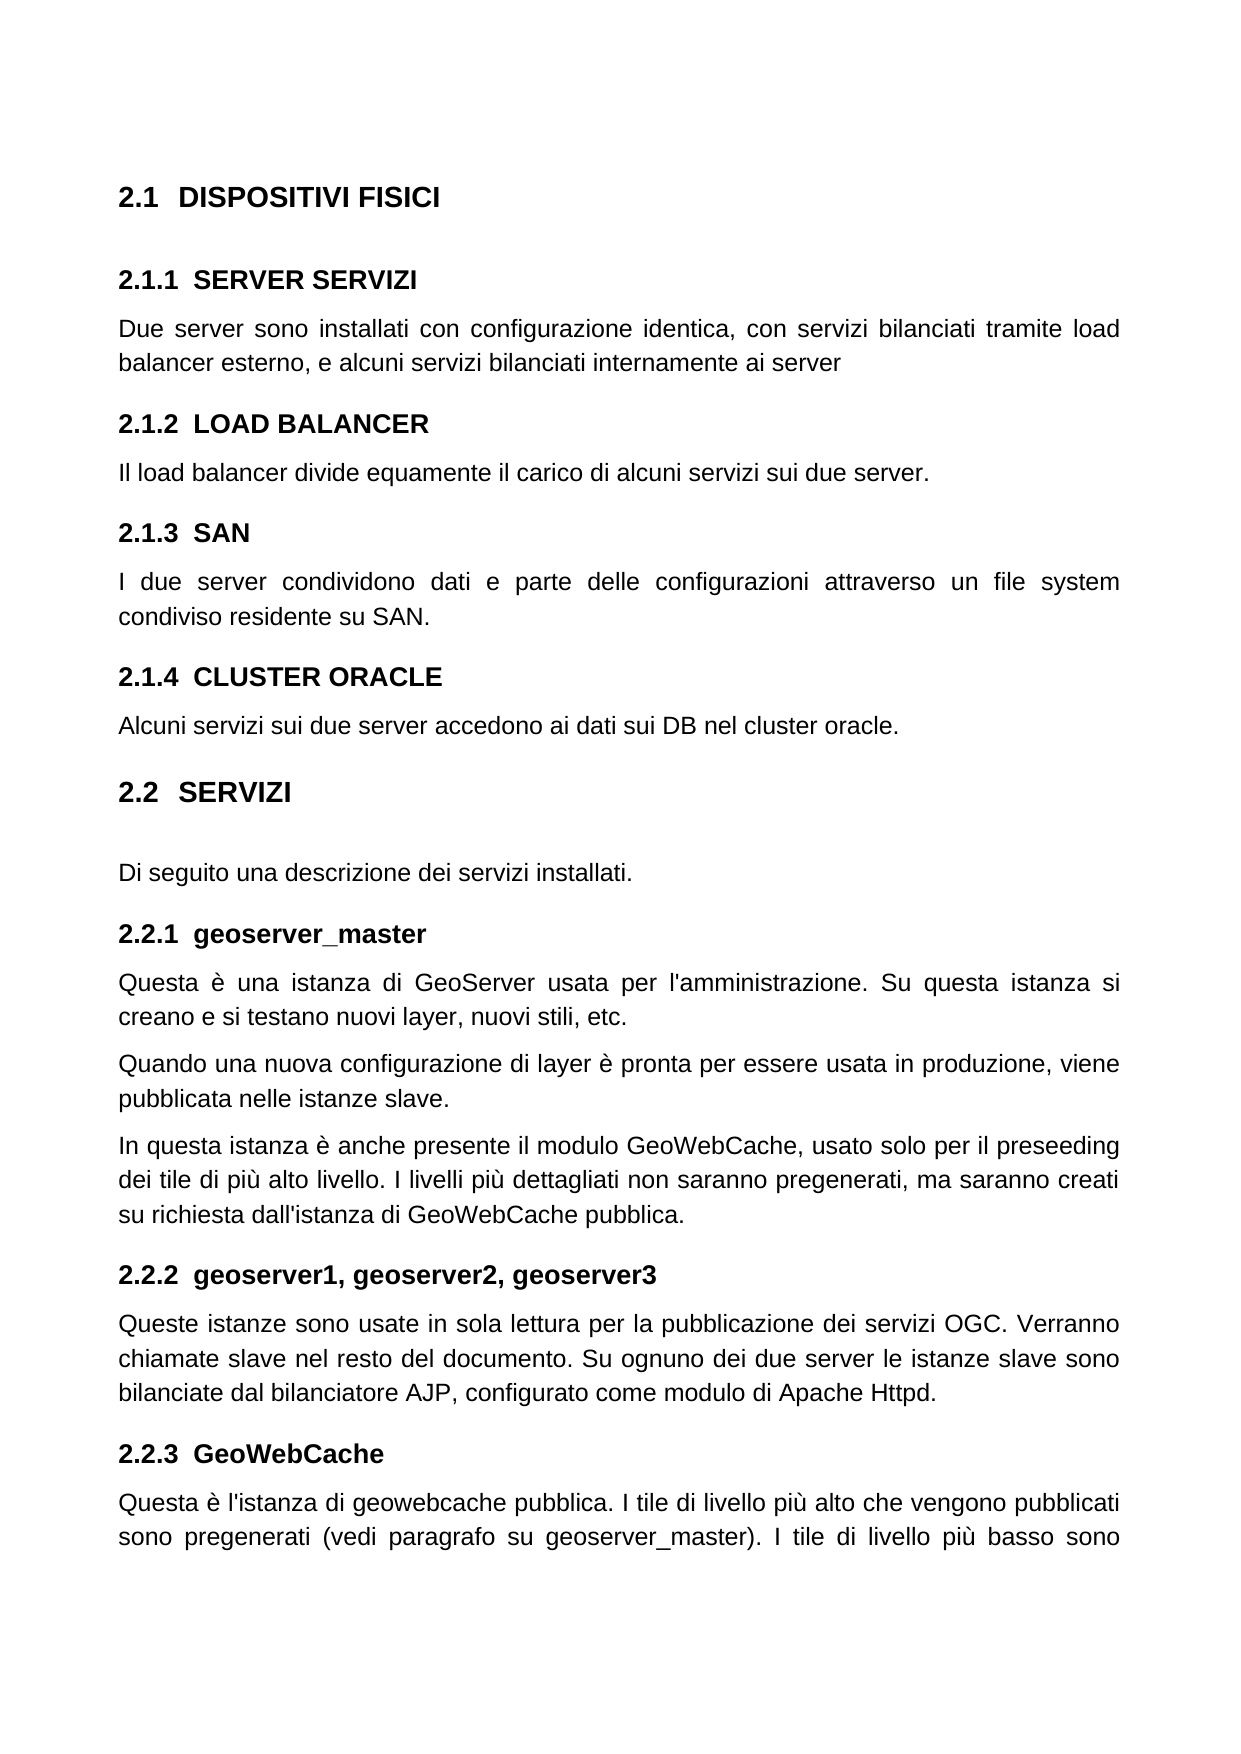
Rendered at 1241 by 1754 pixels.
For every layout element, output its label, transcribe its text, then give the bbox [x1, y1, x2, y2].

subtitle Load balancer [118, 408, 1122, 439]
text Due server sono installati con configurazione identica, con servizi bilanciati tramite load balancer esterno, e alcuni servizi bilanciati internamente ai server [118, 314, 1122, 377]
subtitle Cluster oracle [118, 661, 1122, 693]
text Questa è l'istanza di geowebcache pubblica. I tile di livello più alto che vengono pubblicati sono pregenerati (vedi paragrafo su geoserver_master). I tile di livello più basso sono [118, 1488, 1122, 1551]
text Quando una nuova configurazione di layer è pronta per essere usata in produzione, viene pubblicata nelle istanze slave. [118, 1049, 1122, 1112]
text Queste istanze sono usate in sola lettura per la pubblicazione dei servizi OGC. Verranno chiamate slave nel resto del documento. Su ognuno dei due server le istanze slave sono bilanciate dal bilanciatore AJP, configurato come modulo di Apache Httpd. [118, 1309, 1122, 1407]
subtitle GeoWebCache [118, 1438, 1122, 1469]
subtitle Server servizi [118, 264, 1122, 295]
subtitle SAN [118, 517, 1122, 549]
subtitle geoserver1, geoserver2, geoserver3 [118, 1259, 1122, 1290]
text Questa è una istanza di GeoServer usata per l'amministrazione. Su questa istanza si creano e si testano nuovi layer, nuovi stili, etc. [118, 968, 1122, 1031]
text I due server condividono dati e parte delle configurazioni attraverso un file system condiviso residente su SAN. [118, 567, 1122, 631]
text Il load balancer divide equamente il carico di alcuni servizi sui due server. [118, 458, 1122, 487]
subtitle Dispositivi fisici [118, 176, 1063, 214]
text Di seguito una descrizione dei servizi installati. [118, 858, 1122, 887]
subtitle geoserver_master [118, 918, 1122, 949]
text Alcuni servizi sui due server accedono ai dati sui DB nel cluster oracle. [118, 711, 1122, 740]
subtitle Servizi [118, 771, 1063, 808]
text In questa istanza è anche presente il modulo GeoWebCache, usato solo per il preseeding dei tile di più alto livello. I livelli più dettagliati non saranno pregenerati, ma saranno creati su richiesta dall'istanza di GeoWebCache pubblica. [118, 1131, 1122, 1228]
